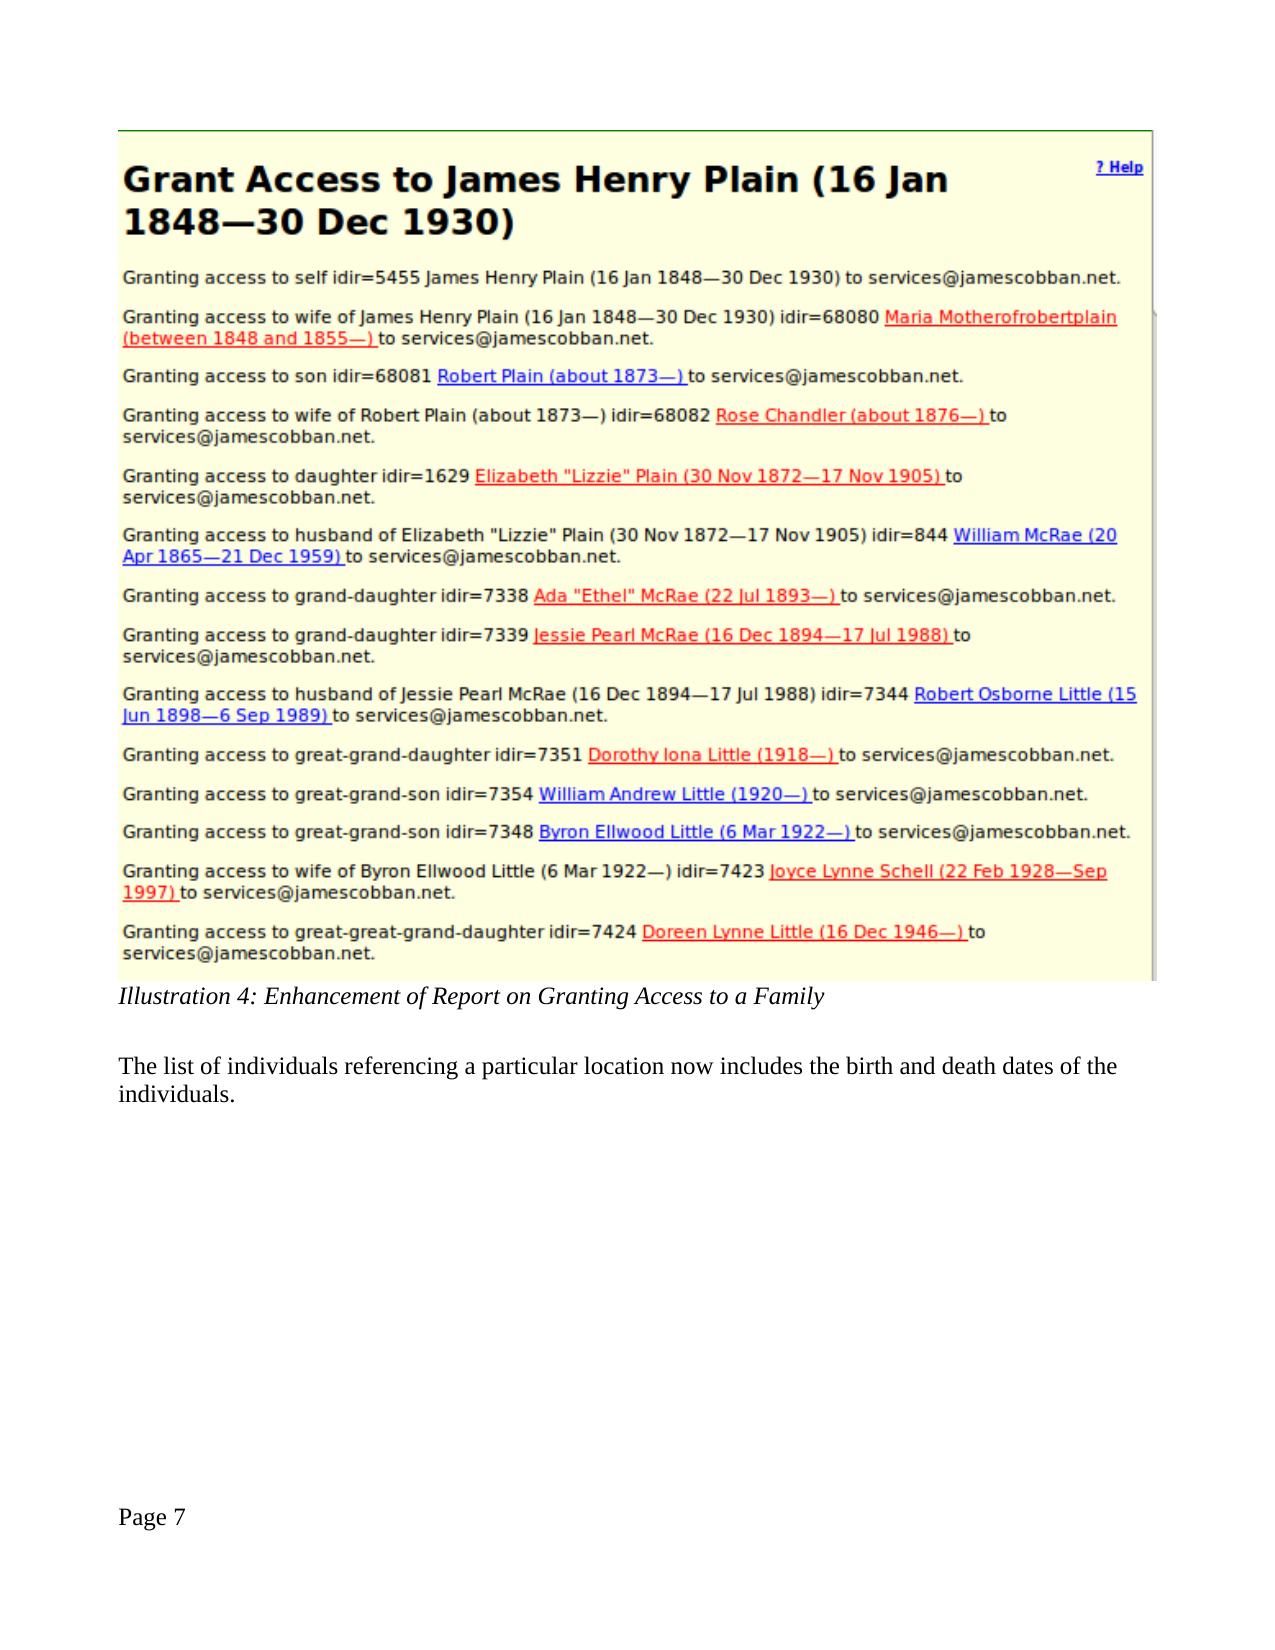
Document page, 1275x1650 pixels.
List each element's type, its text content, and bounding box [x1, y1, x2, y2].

text The list of individuals referencing a particular location now includes the birth and death dates of the individuals. [118, 1051, 1157, 1108]
picture [118, 130, 1157, 981]
text Illustration 4: Enhancement of Report on Granting Access to a Family [118, 981, 1157, 1009]
